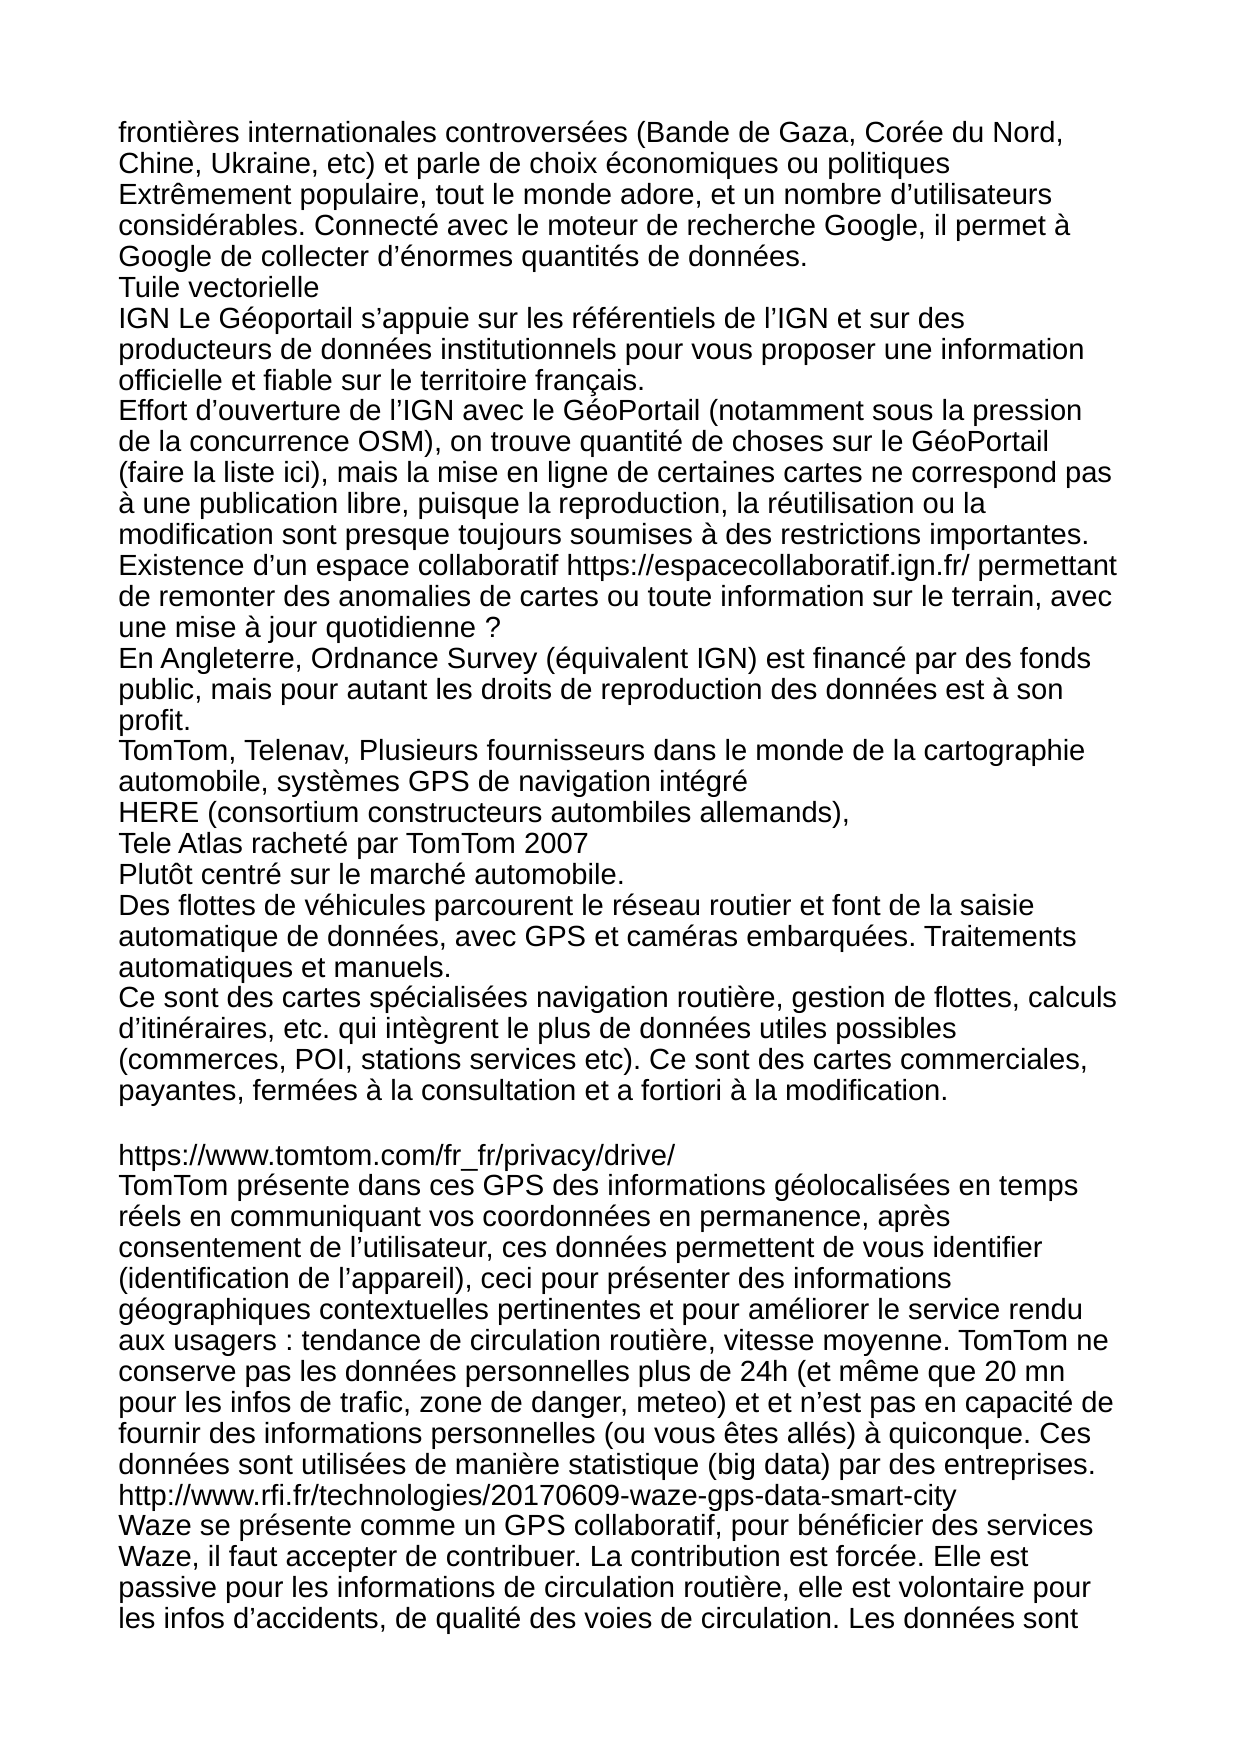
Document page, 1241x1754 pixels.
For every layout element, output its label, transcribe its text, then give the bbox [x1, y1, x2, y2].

text Ce sont des cartes spécialisées navigation routière, gestion de flottes, calculs d’itinéraires, etc. qui intègrent le plus de données utiles possibles (commerces, POI, stations services etc). Ce sont des cartes commerciales, payantes, fermées à la consultation et a fortiori à la modification. [118, 983, 1122, 1107]
text https://www.tomtom.com/fr_fr/privacy/drive/ [118, 1140, 1122, 1171]
text Effort d’ouverture de l’IGN avec le GéoPortail (notamment sous la pression de la concurrence OSM), on trouve quantité de choses sur le GéoPortail (faire la liste ici), mais la mise en ligne de certaines cartes ne correspond pas à une publication libre, puisque la reproduction, la réutilisation ou la modification sont presque toujours soumises à des restrictions importantes. [118, 396, 1122, 551]
text frontières internationales controversées (Bande de Gaza, Corée du Nord, Chine, Ukraine, etc) et parle de choix économiques ou politiques [118, 118, 1122, 180]
text Waze se présente comme un GPS collaboratif, pour bénéficier des services Waze, il faut accepter de contribuer. La contribution est forcée. Elle est passive pour les informations de circulation routière, elle est volontaire pour les infos d’accidents, de qualité des voies de circulation. Les données sont [118, 1511, 1122, 1635]
text Tuile vectorielle [118, 273, 1122, 303]
text Extrêmement populaire, tout le monde adore, et un nombre d’utilisateurs considérables. Connecté avec le moteur de recherche Google, il permet à Google de collecter d’énormes quantités de données. [118, 180, 1122, 273]
text HERE (consortium constructeurs autombiles allemands), [118, 798, 1122, 829]
text Plutôt centré sur le marché automobile. [118, 859, 1122, 890]
text Tele Atlas racheté par TomTom 2007 [118, 829, 1122, 859]
text TomTom, Telenav, Plusieurs fournisseurs dans le monde de la cartographie automobile, systèmes GPS de navigation intégré [118, 736, 1122, 798]
text Existence d’un espace collaboratif https://espacecollaboratif.ign.fr/ permettant de remonter des anomalies de cartes ou toute information sur le terrain, avec une mise à jour quotidienne ? [118, 551, 1122, 643]
text IGN Le Géoportail s’appuie sur les référentiels de l’IGN et sur des producteurs de données institutionnels pour vous proposer une information officielle et fiable sur le territoire français. [118, 303, 1122, 396]
text TomTom présente dans ces GPS des informations géolocalisées en temps réels en communiquant vos coordonnées en permanence, après consentement de l’utilisateur, ces données permettent de vous identifier (identification de l’appareil), ceci pour présenter des informations géographiques contextuelles pertinentes et pour améliorer le service rendu aux usagers : tendance de circulation routière, vitesse moyenne. TomTom ne conserve pas les données personnelles plus de 24h (et même que 20 mn pour les infos de trafic, zone de danger, meteo) et et n’est pas en capacité de fournir des informations personnelles (ou vous êtes allés) à quiconque. Ces données sont utilisées de manière statistique (big data) par des entreprises. [118, 1171, 1122, 1480]
text En Angleterre, Ordnance Survey (équivalent IGN) est financé par des fonds public, mais pour autant les droits de reproduction des données est à son profit. [118, 643, 1122, 736]
text http://www.rfi.fr/technologies/20170609-waze-gps-data-smart-city [118, 1480, 1122, 1511]
text Des flottes de véhicules parcourent le réseau routier et font de la saisie automatique de données, avec GPS et caméras embarquées. Traitements automatiques et manuels. [118, 890, 1122, 983]
